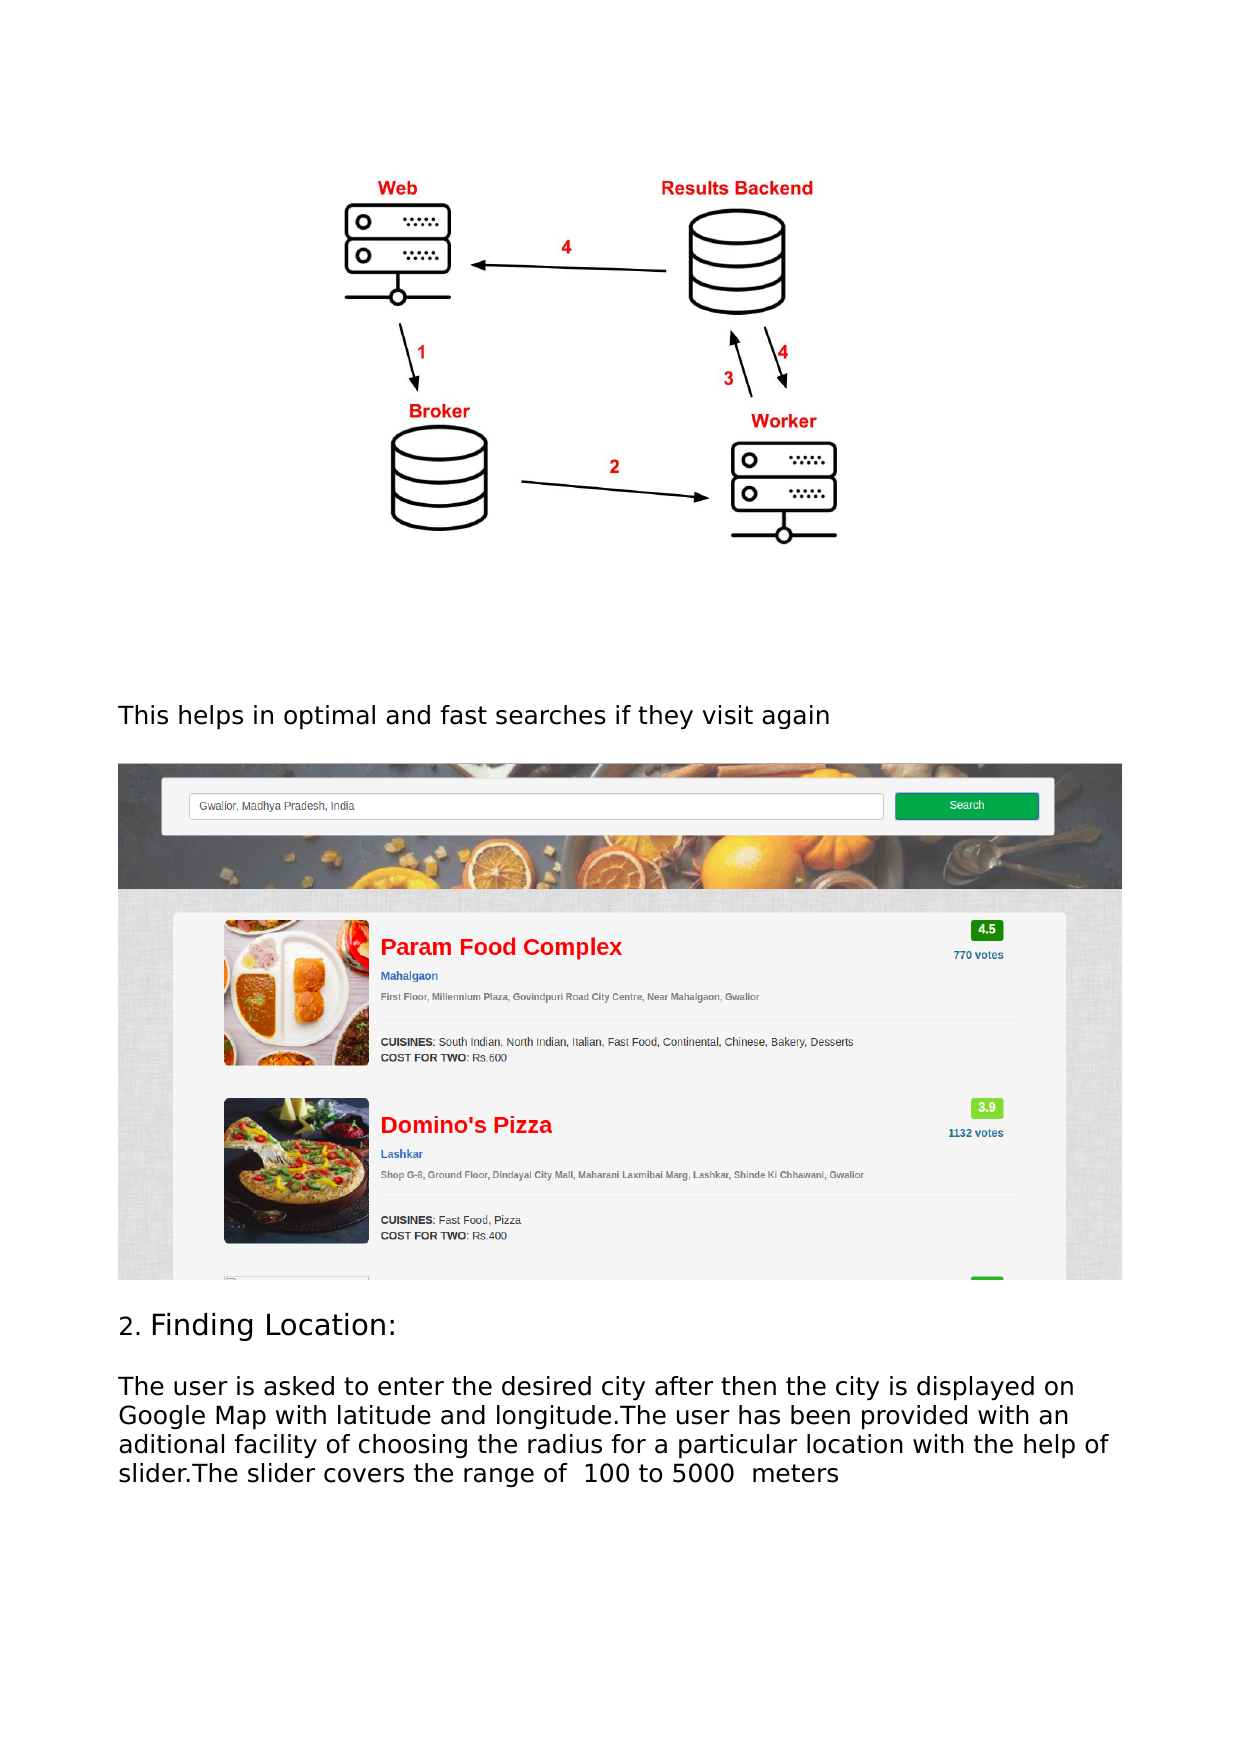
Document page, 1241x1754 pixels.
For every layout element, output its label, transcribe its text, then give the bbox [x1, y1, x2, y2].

text The user is asked to enter the desired city after then the city is displayed on Google Map with latitude and longitude.The user has been provided with an aditional facility of choosing the radius for a particular location with the help of slider.The slider covers the range of 100 to 5000 meters [118, 1372, 1122, 1488]
text This helps in optimal and fast searches if they visit again [118, 701, 1122, 731]
picture [310, 141, 877, 566]
picture [118, 759, 1123, 1280]
text 2. Finding Location: [118, 1308, 1122, 1342]
